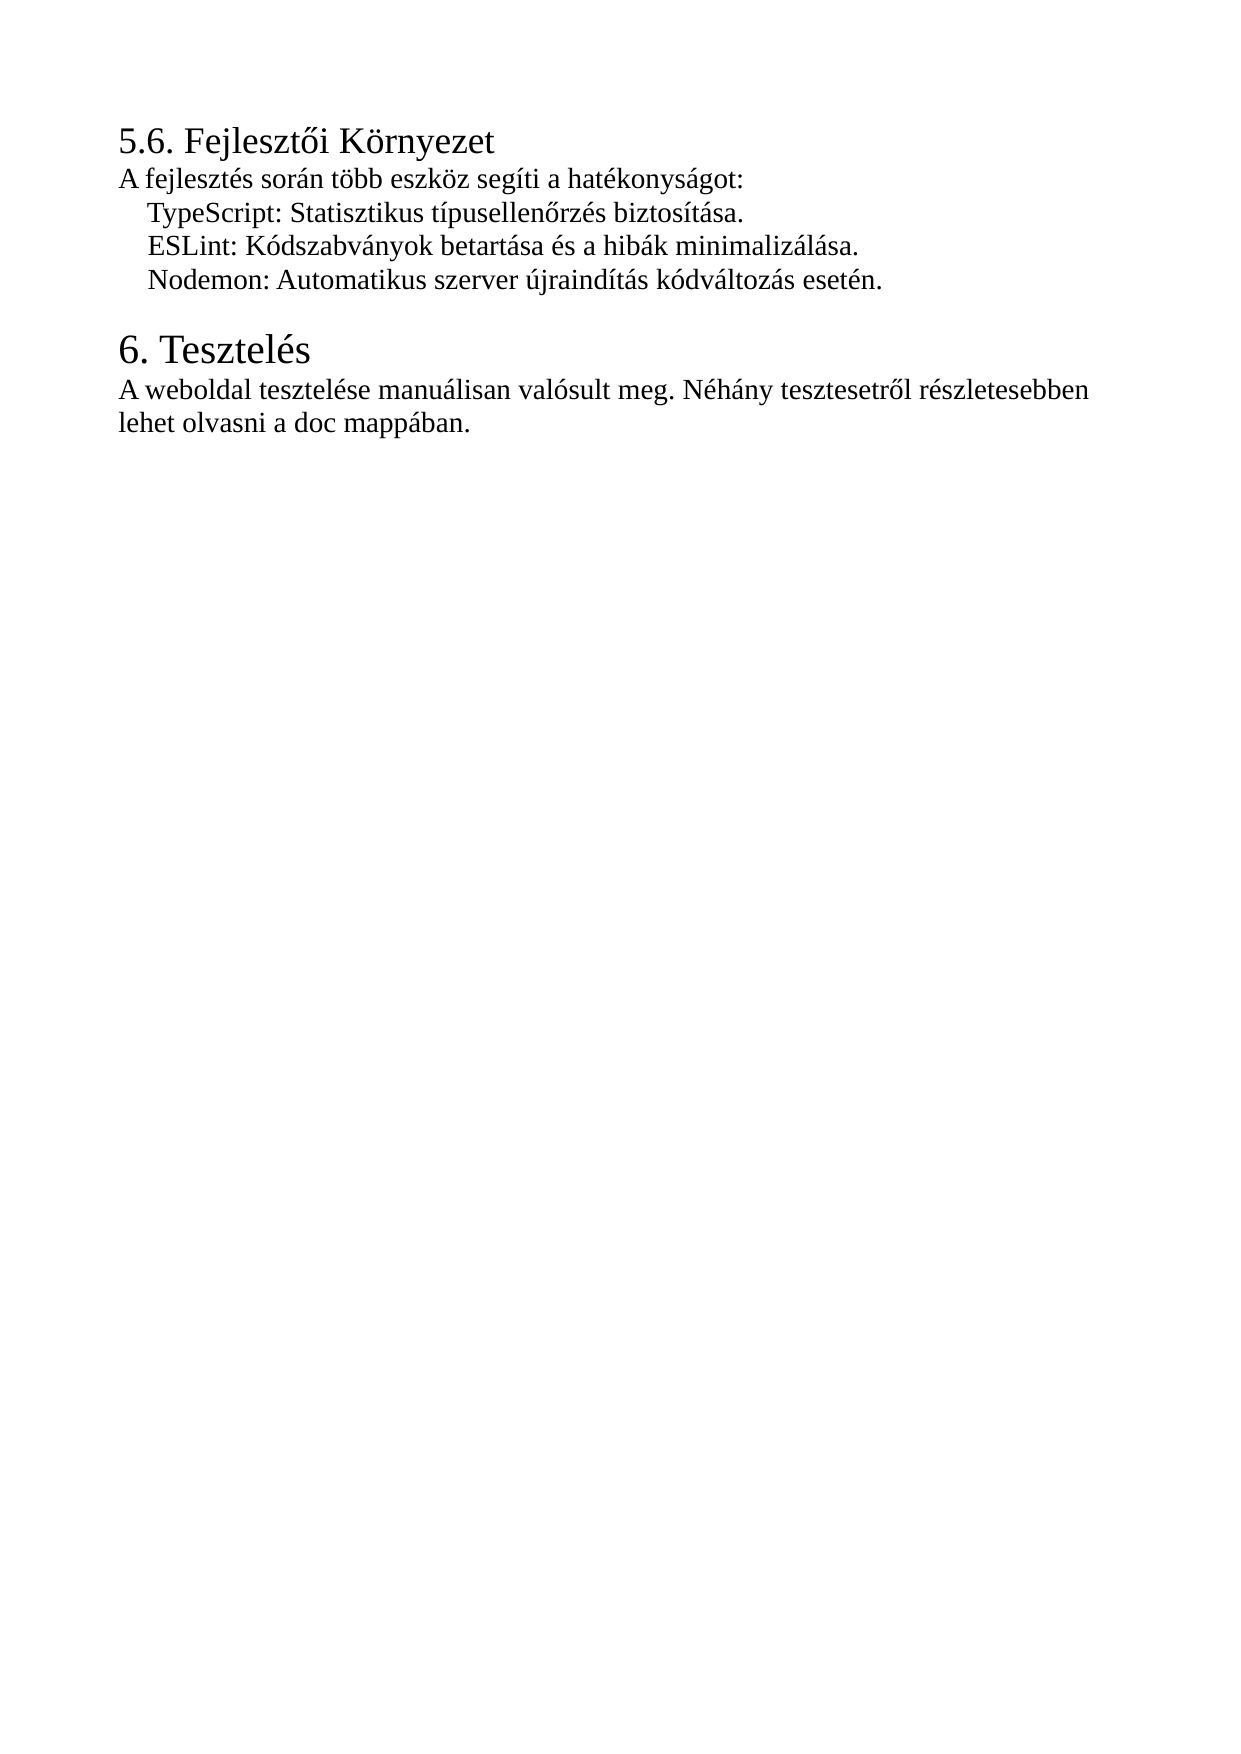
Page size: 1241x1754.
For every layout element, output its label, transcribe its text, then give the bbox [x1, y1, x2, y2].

text TypeScript: Statisztikus típusellenőrzés biztosítása. [118, 195, 1122, 228]
text 5.6. Fejlesztői Környezet [118, 118, 1122, 161]
text A fejlesztés során több eszköz segíti a hatékonyságot: [118, 161, 1122, 195]
text Nodemon: Automatikus szerver újraindítás kódváltozás esetén. [118, 262, 1122, 295]
text ESLint: Kódszabványok betartása és a hibák minimalizálása. [118, 228, 1122, 262]
text A weboldal tesztelése manuálisan valósult meg. Néhány tesztesetről részletesebben lehet olvasni a doc mappában. [118, 372, 1122, 439]
text 6. Tesztelés [118, 324, 1122, 372]
